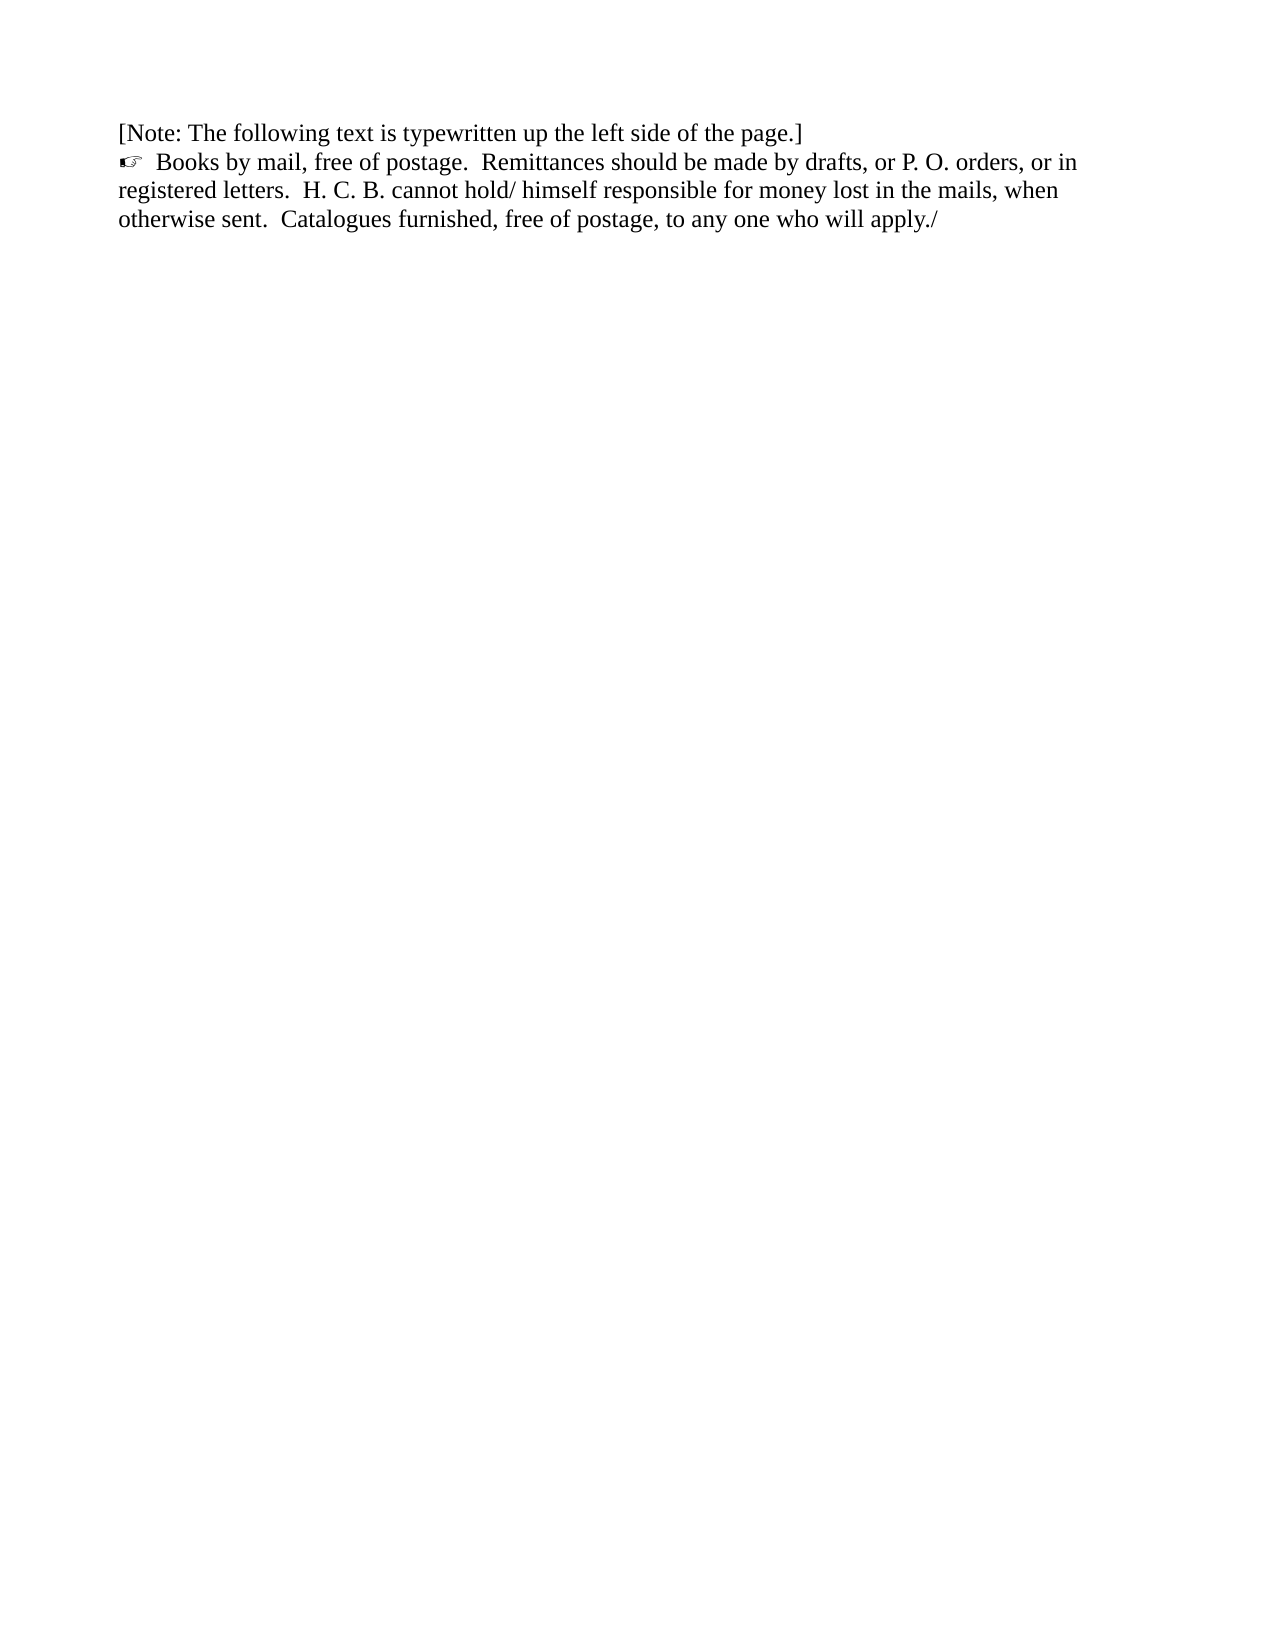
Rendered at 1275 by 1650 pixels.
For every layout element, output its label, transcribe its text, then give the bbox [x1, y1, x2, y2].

text [Note: The following text is typewritten up the left side of the page.] [118, 118, 1157, 147]
text  Books by mail, free of postage. Remittances should be made by drafts, or P. O. orders, or in registered letters. H. C. B. cannot hold/ himself responsible for money lost in the mails, when otherwise sent. Catalogues furnished, free of postage, to any one who will apply./ [118, 147, 1157, 233]
